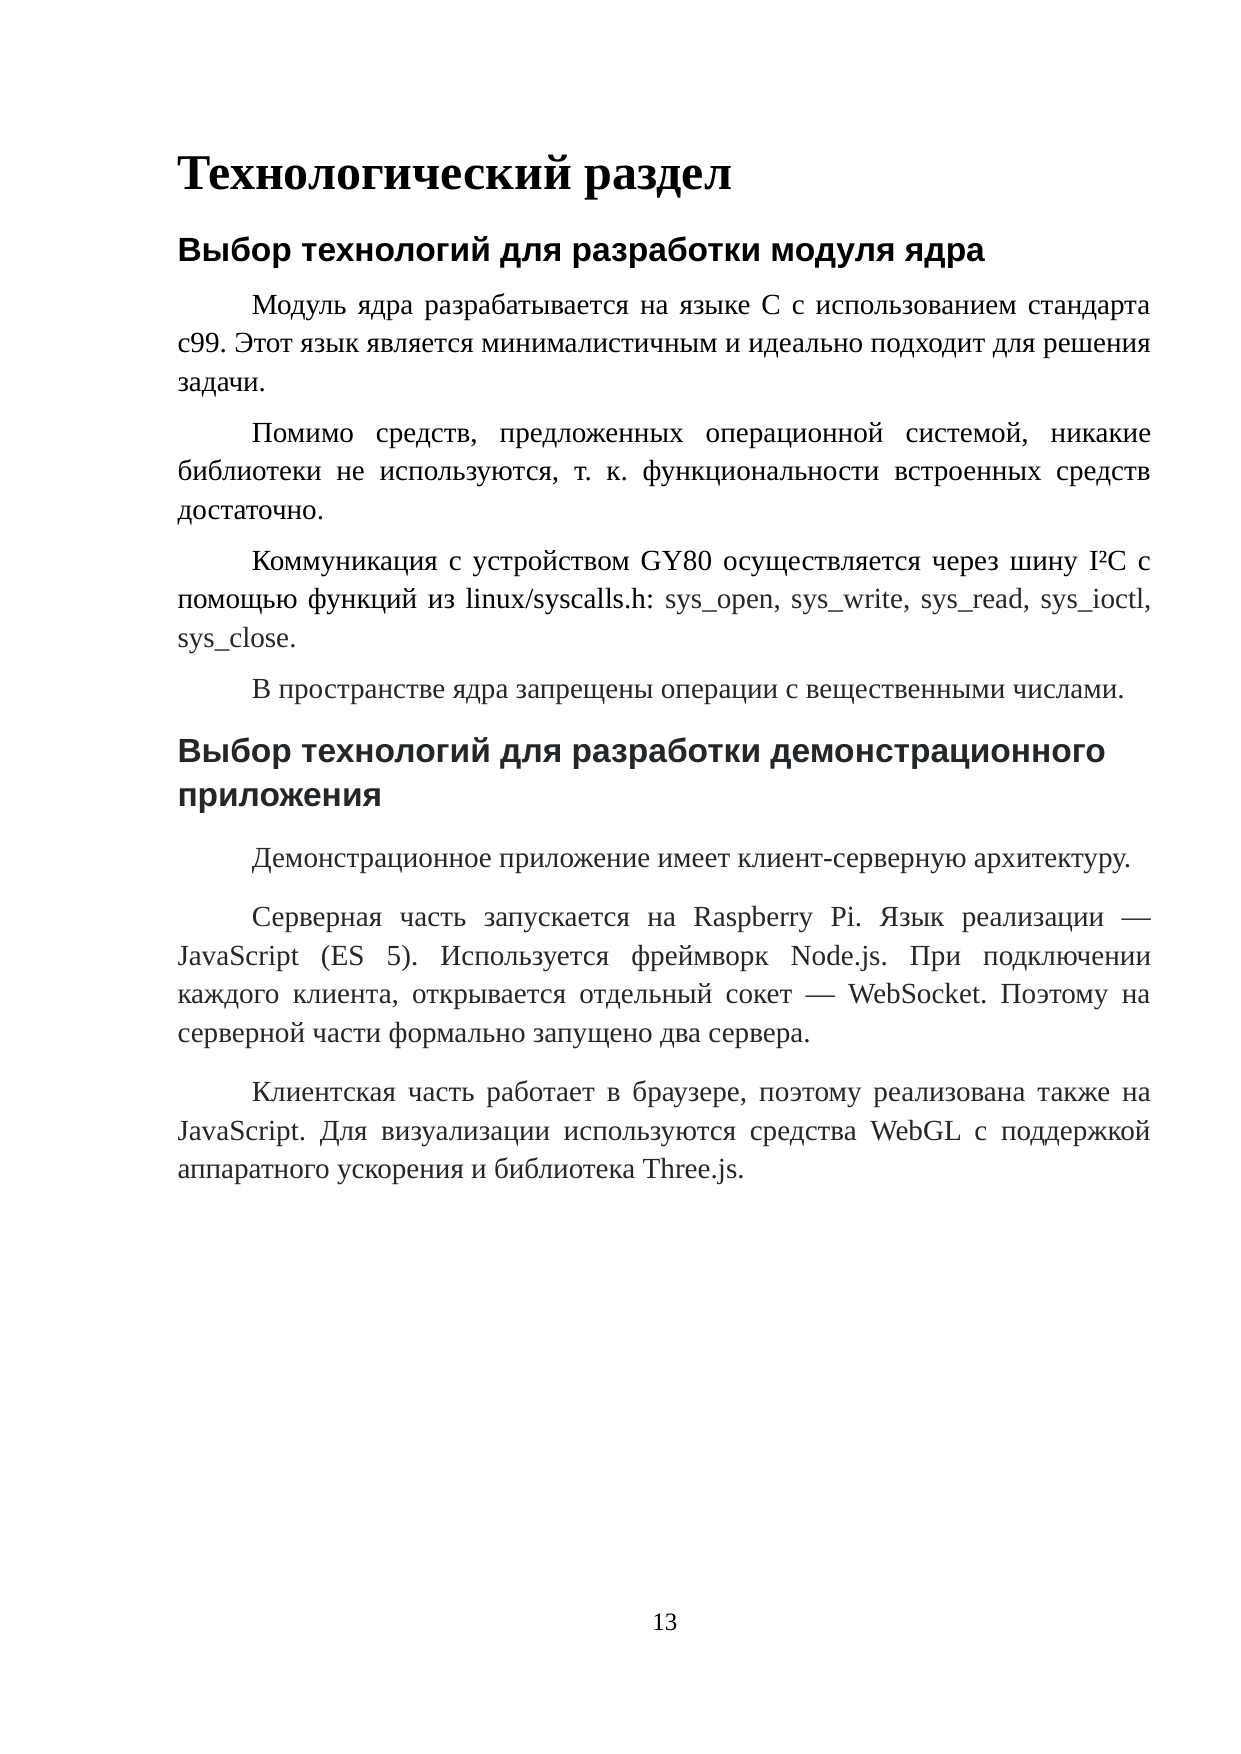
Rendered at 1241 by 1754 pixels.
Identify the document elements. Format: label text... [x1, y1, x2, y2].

text В пространстве ядра запрещены операции с вещественными числами. [177, 671, 1152, 705]
text Коммуникация с устройством GY80 осуществляется через шину I²C с помощью функций из linux/syscalls.h: sys_open, sys_write, sys_read, sys_ioctl, sys_close. [177, 543, 1152, 654]
text Помимо средств, предложенных операционной системой, никакие библиотеки не используются, т. к. функциональности встроенных средств достаточно. [177, 415, 1152, 526]
text Модуль ядра разрабатывается на языке C с использованием стандарта c99. Этот язык является минималистичным и идеально подходит для решения задачи. [177, 287, 1152, 397]
subtitle Серверная часть запускается на Raspberry Pi. Язык реализации — JavaScript (ES 5). Используется фреймворк Node.js. При подключении каждого клиента, открывается отдельный сокет — WebSocket. Поэтому на серверной части формально запущено два сервера. [177, 899, 1152, 1049]
subtitle Технологический раздел [177, 143, 1152, 201]
subtitle Демонстрационное приложение имеет клиент-серверную архитектуру. [177, 840, 1152, 874]
subtitle Клиентская часть работает в браузере, поэтому реализована также на JavaScript. Для визуализации используются средства WebGL с поддержкой аппаратного ускорения и библиотека Three.js. [177, 1074, 1152, 1185]
subtitle Выбор технологий для разработки демонстрационного приложения [177, 731, 1152, 814]
subtitle Выбор технологий для разработки модуля ядра [177, 230, 1152, 269]
